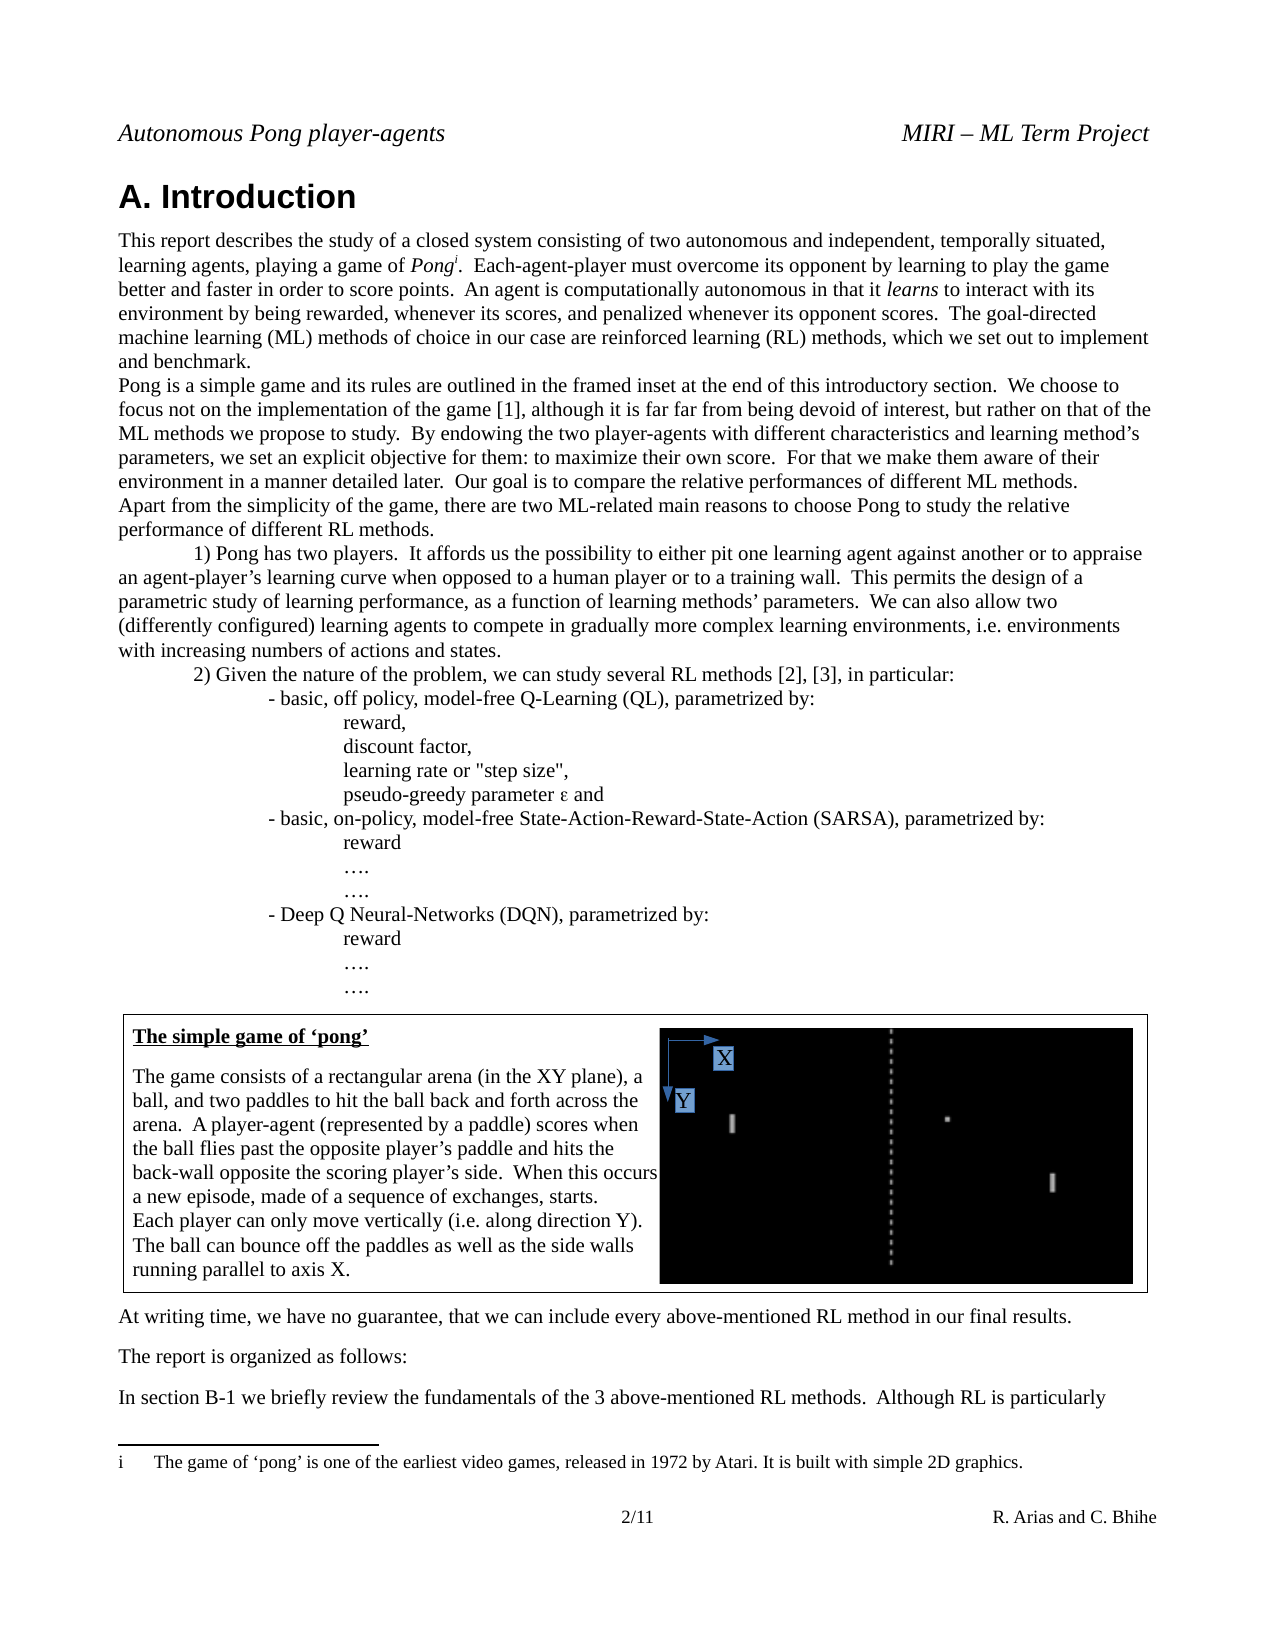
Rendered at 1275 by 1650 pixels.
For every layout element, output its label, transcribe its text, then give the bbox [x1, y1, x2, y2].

text Pong is a simple game and its rules are outlined in the framed inset at the end of this introductory section. We choose to focus not on the implementation of the game [1], although it is far far from being devoid of interest, but rather on that of the ML methods we propose to study. By endowing the two player-agents with different characteristics and learning method’s parameters, we set an explicit objective for them: to maximize their own score. For that we make them aware of their environment in a manner detailed later. Our goal is to compare the relative performances of different ML methods. [118, 373, 1157, 493]
text At writing time, we have no guarantee, that we can include every above-mentioned RL method in our final results. [118, 1015, 1157, 1328]
text The game of ‘pong’ is one of the earliest video games, released in 1972 by Atari. It is built with simple 2D graphics. [118, 1451, 1157, 1473]
text The report is organized as follows: [118, 1344, 1157, 1368]
text pseudo-greedy parameter ε and - basic, on-policy, model-free State-Action-Reward-State-Action (SARSA), parametrized by: reward …. …. - Deep Q Neural-Networks (DQN), parametrized by: reward …. …. [118, 782, 1157, 998]
text The game consists of a rectangular arena (in the XY plane), a ball, and two paddles to hit the ball back and forth across the arena. A player-agent (represented by a paddle) scores when the ball flies past the opposite player’s paddle and hits the back-wall opposite the scoring player’s side. When this occurs a new episode, made of a sequence of exchanges, starts. Each player can only move vertically (i.e. along direction Y). The ball can bounce off the paddles as well as the side walls running parallel to axis X. [132, 1064, 659, 1281]
text Apart from the simplicity of the game, there are two ML-related main reasons to choose Pong to study the relative performance of different RL methods. 1) Pong has two players. It affords us the possibility to either pit one learning agent against another or to appraise an agent-player’s learning curve when opposed to a human player or to a training wall. This permits the design of a parametric study of learning performance, as a function of learning methods’ parameters. We can also allow two (differently configured) learning agents to compete in gradually more complex learning environments, i.e. environments with increasing numbers of actions and states. 2) Given the nature of the problem, we can study several RL methods [2], [3], in particular: - basic, off policy, model-free Q-Learning (QL), parametrized by: reward, discount factor, learning rate or "step size", [118, 493, 1157, 782]
text The simple game of ‘pong’ [132, 1024, 1138, 1048]
picture [659, 1028, 1133, 1284]
subtitle A. Introduction [118, 177, 1157, 216]
text In section B-1 we briefly review the fundamentals of the 3 above-mentioned RL methods. Although RL is particularly [118, 1384, 1157, 1409]
text This report describes the study of a closed system consisting of two autonomous and independent, temporally situated, learning agents, playing a game of Pong. Each-agent-player must overcome its opponent by learning to play the game better and faster in order to score points. An agent is computationally autonomous in that it learns to interact with its environment by being rewarded, whenever its scores, and penalized whenever its opponent scores. The goal-directed machine learning (ML) methods of choice in our case are reinforced learning (RL) methods, which we set out to implement and benchmark. [118, 228, 1157, 373]
